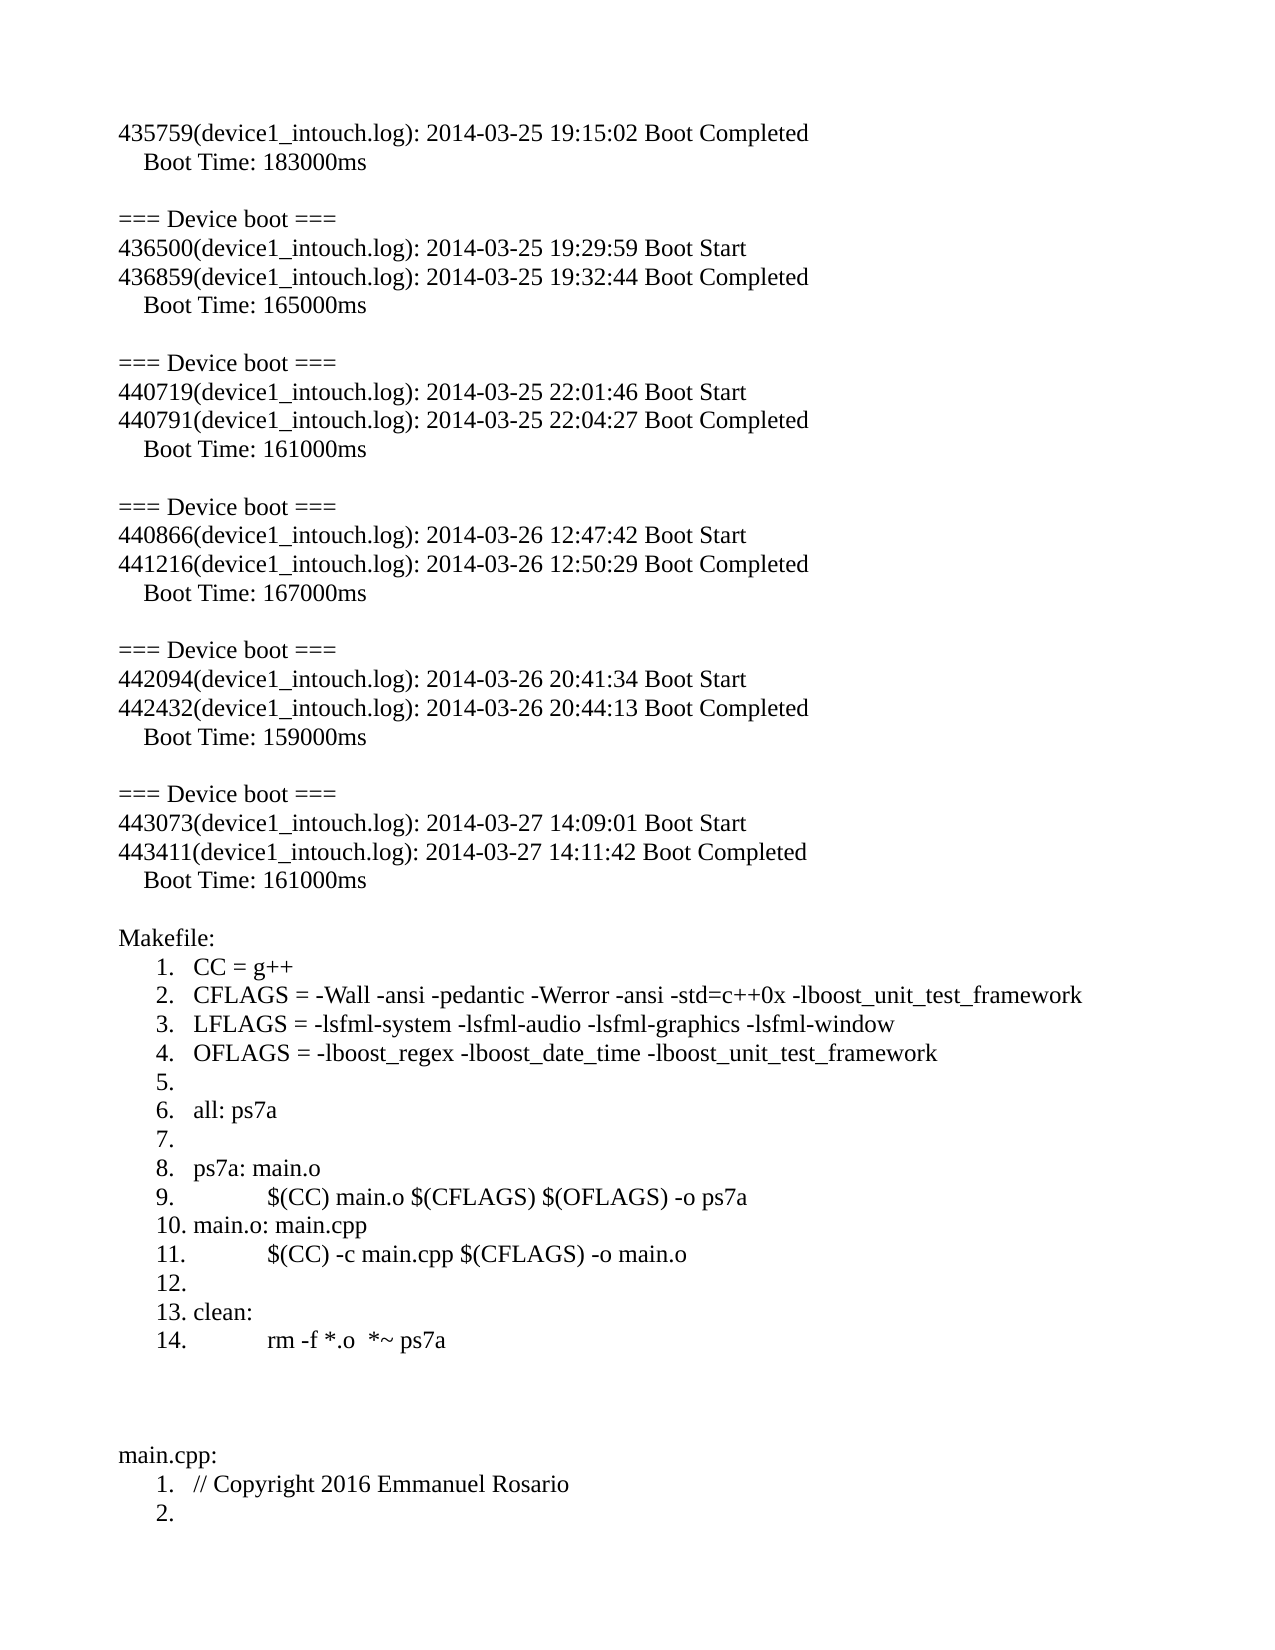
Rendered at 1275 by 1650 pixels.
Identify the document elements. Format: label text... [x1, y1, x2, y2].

text === Device boot === [118, 779, 1157, 808]
text 441216(device1_intouch.log): 2014-03-26 12:50:29 Boot Completed [118, 549, 1157, 578]
text 443411(device1_intouch.log): 2014-03-27 14:11:42 Boot Completed [118, 837, 1157, 866]
list clean: [156, 1297, 1157, 1326]
list CC = g++ [156, 952, 1157, 981]
text Boot Time: 183000ms [118, 147, 1157, 176]
list CFLAGS = -Wall -ansi -pedantic -Werror -ansi -std=c++0x -lboost_unit_test_framework [156, 981, 1157, 1009]
text 436500(device1_intouch.log): 2014-03-25 19:29:59 Boot Start [118, 233, 1157, 262]
list all: ps7a [156, 1096, 1157, 1124]
text main.cpp: [118, 1441, 1157, 1469]
text 440866(device1_intouch.log): 2014-03-26 12:47:42 Boot Start [118, 521, 1157, 549]
list $(CC) -c main.cpp $(CFLAGS) -o main.o [156, 1239, 1157, 1268]
text Boot Time: 161000ms [118, 866, 1157, 894]
text 442432(device1_intouch.log): 2014-03-26 20:44:13 Boot Completed [118, 693, 1157, 722]
text Makefile: [118, 923, 1157, 952]
text === Device boot === [118, 348, 1157, 377]
text === Device boot === [118, 636, 1157, 664]
text 440719(device1_intouch.log): 2014-03-25 22:01:46 Boot Start [118, 377, 1157, 406]
list rm -f *.o *~ ps7a [156, 1326, 1157, 1354]
text === Device boot === [118, 492, 1157, 521]
text 440791(device1_intouch.log): 2014-03-25 22:04:27 Boot Completed [118, 406, 1157, 434]
list // Copyright 2016 Emmanuel Rosario [156, 1469, 1157, 1498]
list OFLAGS = -lboost_regex -lboost_date_time -lboost_unit_test_framework [156, 1038, 1157, 1067]
text 442094(device1_intouch.log): 2014-03-26 20:41:34 Boot Start [118, 664, 1157, 693]
text === Device boot === [118, 204, 1157, 233]
text Boot Time: 161000ms [118, 434, 1157, 463]
text 443073(device1_intouch.log): 2014-03-27 14:09:01 Boot Start [118, 808, 1157, 837]
list $(CC) main.o $(CFLAGS) $(OFLAGS) -o ps7a [156, 1182, 1157, 1211]
list LFLAGS = -lsfml-system -lsfml-audio -lsfml-graphics -lsfml-window [156, 1009, 1157, 1038]
text Boot Time: 159000ms [118, 722, 1157, 751]
text Boot Time: 165000ms [118, 291, 1157, 319]
list ps7a: main.o [156, 1153, 1157, 1182]
text 435759(device1_intouch.log): 2014-03-25 19:15:02 Boot Completed [118, 118, 1157, 147]
list main.o: main.cpp [156, 1211, 1157, 1239]
text 436859(device1_intouch.log): 2014-03-25 19:32:44 Boot Completed [118, 262, 1157, 291]
text Boot Time: 167000ms [118, 578, 1157, 607]
